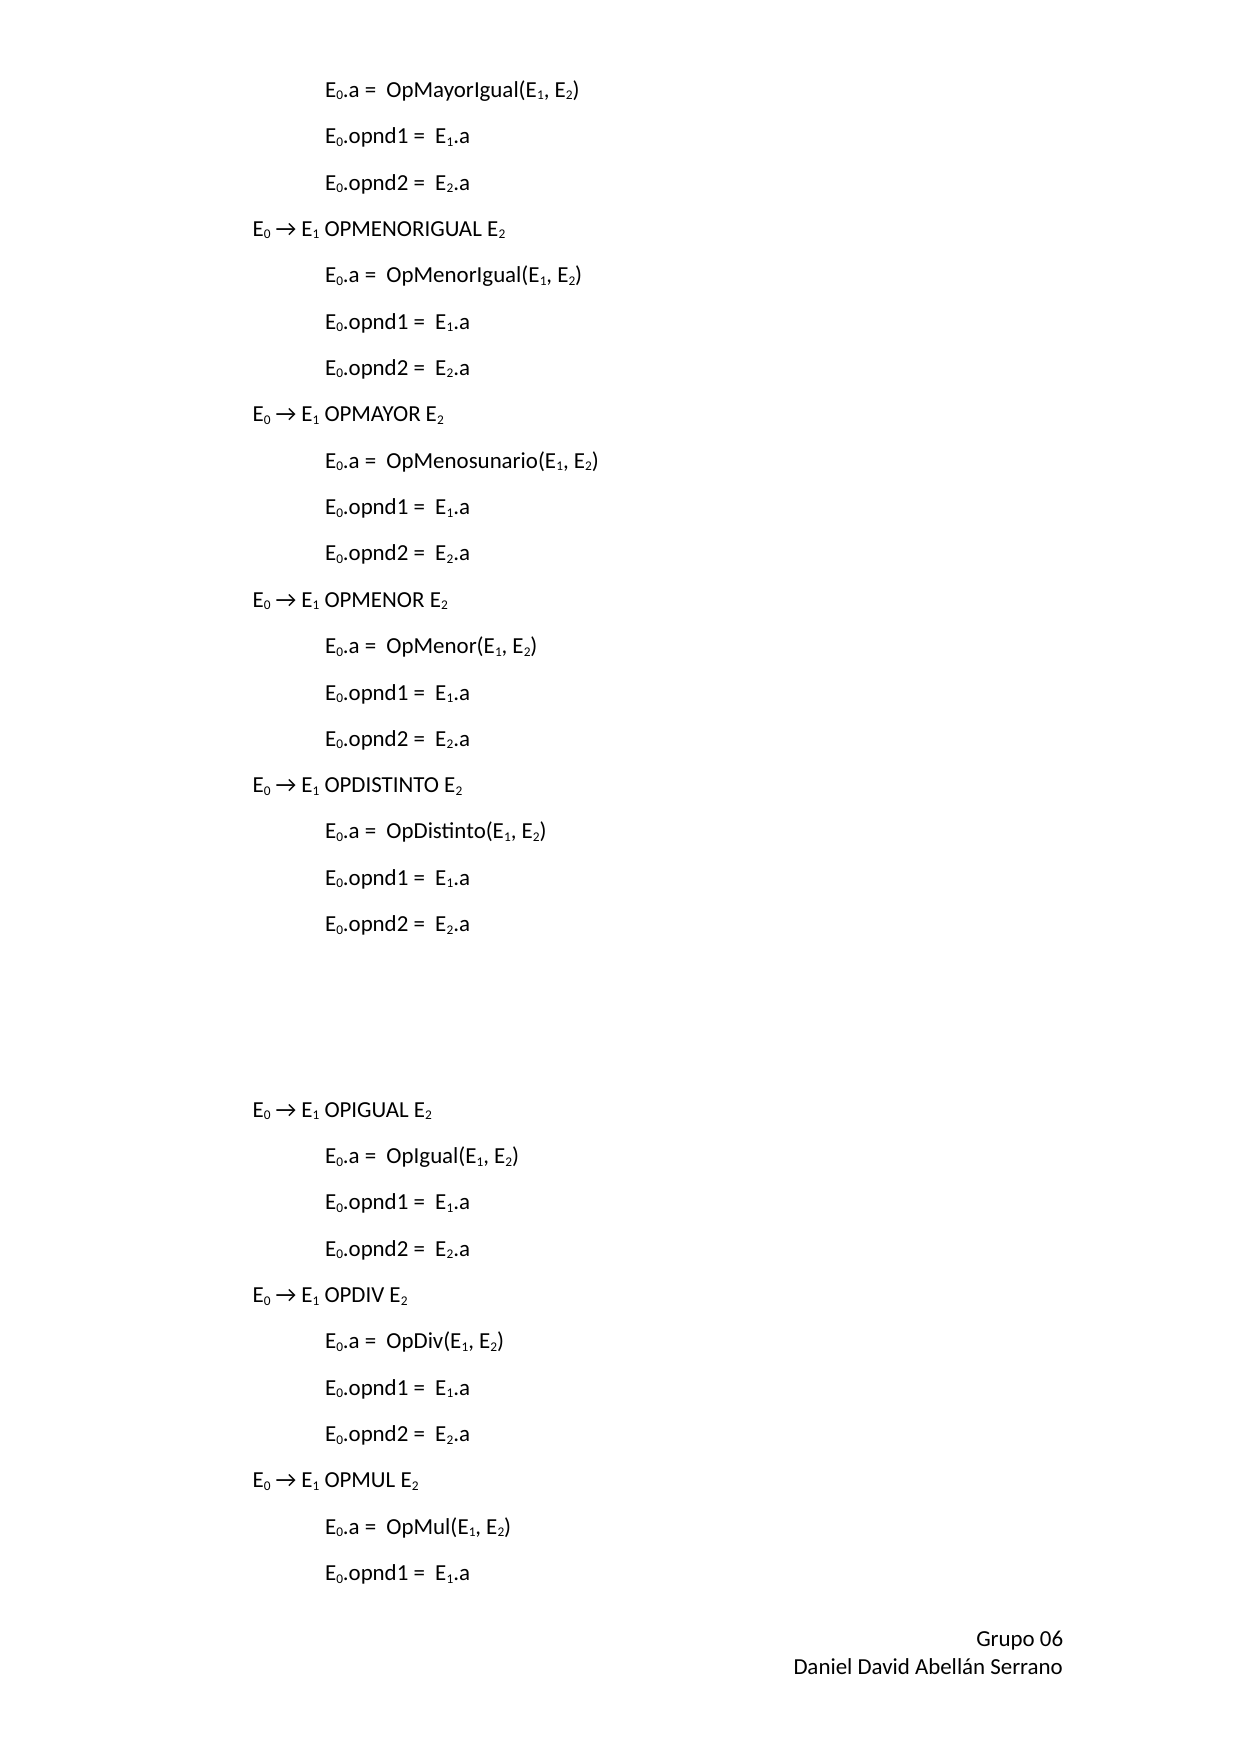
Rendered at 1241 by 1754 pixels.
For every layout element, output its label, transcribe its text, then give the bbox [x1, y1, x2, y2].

text E0.opnd1 = E1.a [252, 307, 1063, 335]
text E0 → E1 OPMAYOR E2 [252, 399, 1063, 427]
text E0.opnd2 = E2.a [252, 538, 1063, 567]
text E0.opnd1 = E1.a [252, 492, 1063, 520]
text E0.opnd2 = E2.a [252, 909, 1063, 937]
text E0.opnd2 = E2.a [252, 168, 1063, 196]
text E0 → E1 OPMUL E2 [252, 1466, 1063, 1494]
text E0 → E1 OPIGUAL E2 [252, 1095, 1063, 1123]
text E0.a = OpMenorIgual(E1, E2) [252, 260, 1063, 288]
text E0.opnd2 = E2.a [252, 724, 1063, 752]
text E0.a = OpMenor(E1, E2) [252, 631, 1063, 659]
text E0.opnd1 = E1.a [252, 1373, 1063, 1401]
text E0.opnd2 = E2.a [252, 1419, 1063, 1447]
text E0.a = OpDistinto(E1, E2) [252, 817, 1063, 845]
text E0.opnd1 = E1.a [252, 863, 1063, 891]
text E0.opnd1 = E1.a [252, 678, 1063, 706]
text E0.opnd1 = E1.a [252, 121, 1063, 149]
text E0.opnd2 = E2.a [252, 353, 1063, 381]
text E0.a = OpMayorIgual(E1, E2) [252, 75, 1063, 103]
text E0.opnd1 = E1.a [252, 1558, 1063, 1586]
text E0 → E1 OPMENOR E2 [252, 585, 1063, 613]
text E0 → E1 OPDISTINTO E2 [252, 770, 1063, 798]
text E0.opnd2 = E2.a [252, 1234, 1063, 1262]
text E0.a = OpMenosunario(E1, E2) [252, 446, 1063, 474]
text E0.opnd1 = E1.a [252, 1187, 1063, 1216]
text E0.a = OpDiv(E1, E2) [252, 1327, 1063, 1354]
text E0 → E1 OPDIV E2 [252, 1280, 1063, 1308]
text E0 → E1 OPMENORIGUAL E2 [252, 214, 1063, 242]
text E0.a = OpMul(E1, E2) [252, 1512, 1063, 1540]
text E0.a = OpIgual(E1, E2) [252, 1141, 1063, 1169]
